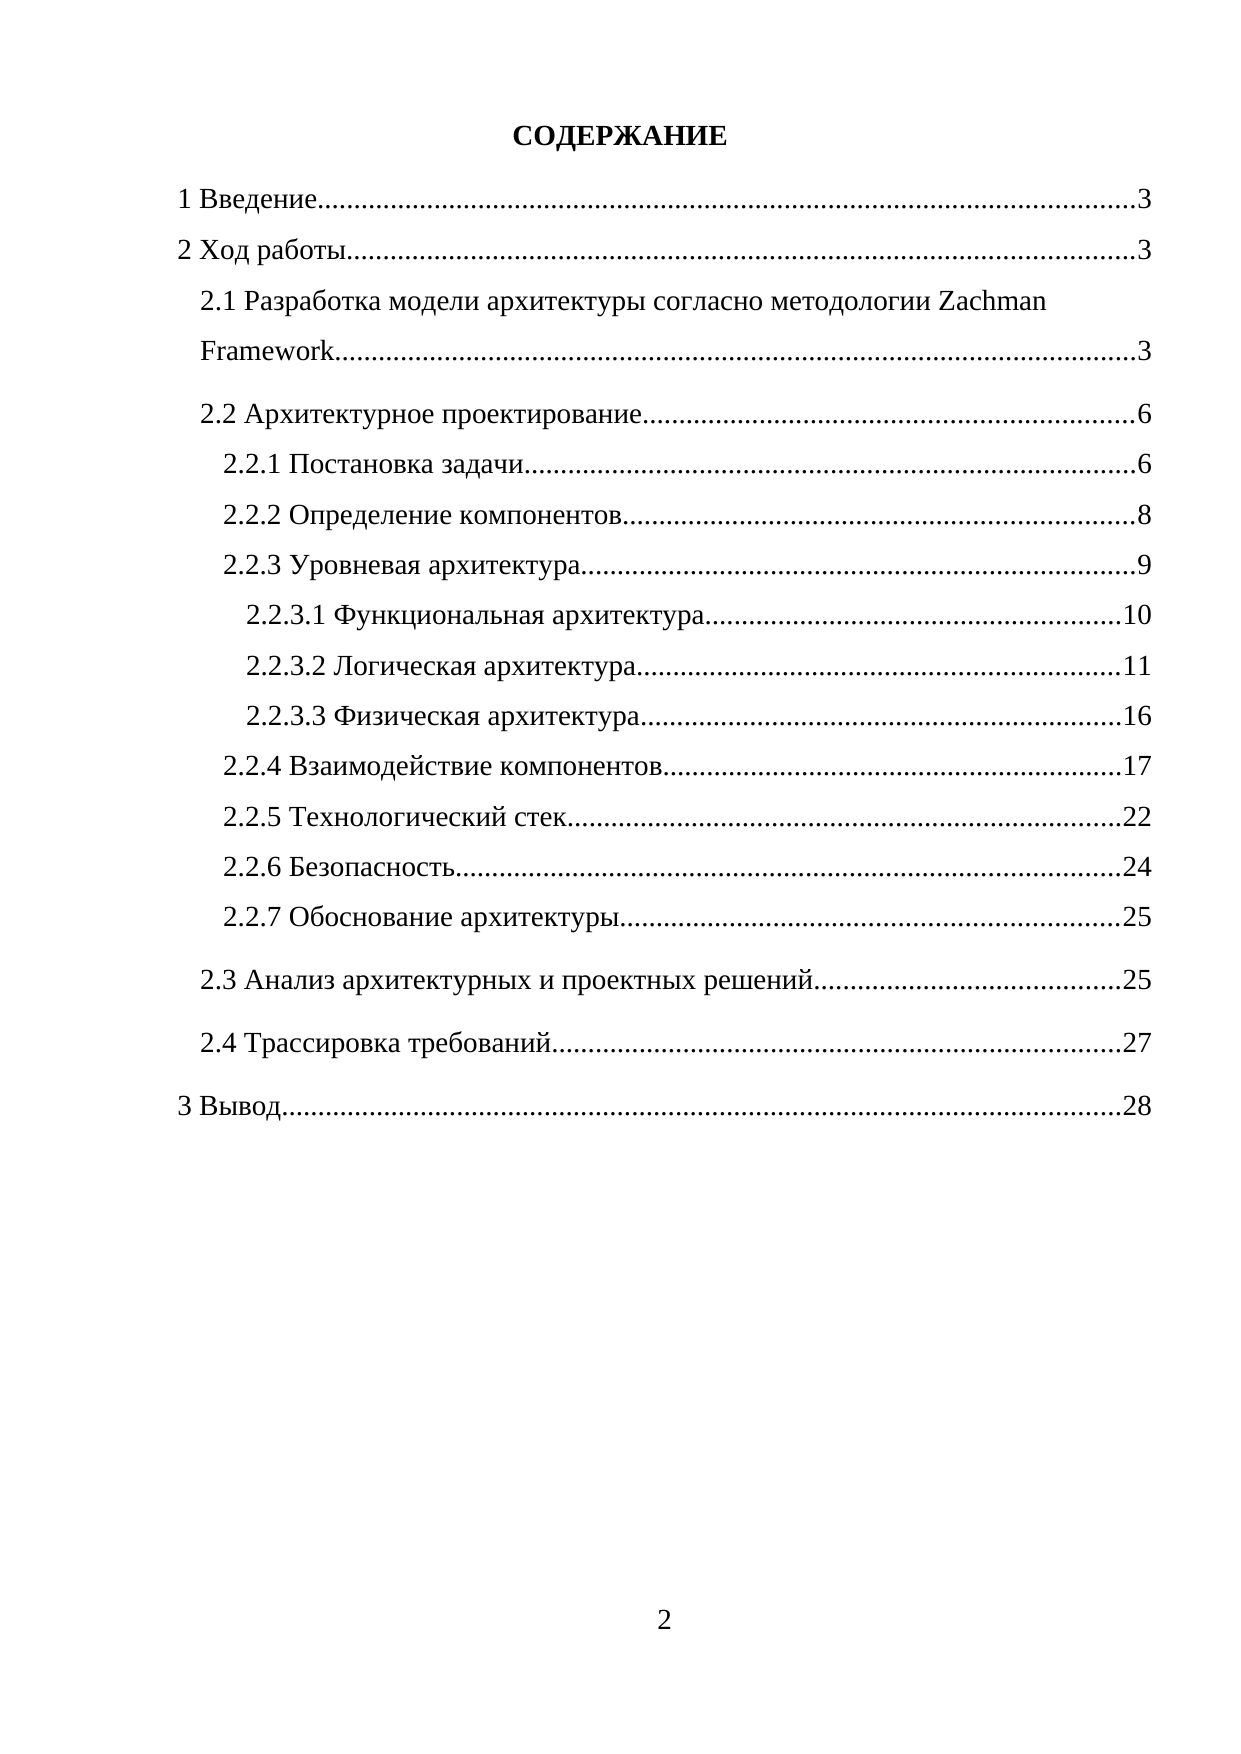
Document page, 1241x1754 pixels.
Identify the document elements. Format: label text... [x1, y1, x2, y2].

text 2.2 Архитектурное проектирование 6 [200, 396, 1152, 430]
text 2 Ход работы 3 [177, 232, 1152, 266]
text 2.2.1 Постановка задачи 6 [223, 446, 1152, 480]
text 1 Введение 3 [177, 181, 1152, 214]
text 3 Вывод 28 [177, 1088, 1152, 1121]
text СОДЕРЖАНИЕ [0, 118, 1240, 152]
text 2.2.3.2 Логическая архитектура 11 [246, 648, 1152, 681]
text 2.2.6 Безопасность 24 [223, 849, 1152, 882]
text 2.2.5 Технологический стек 22 [223, 799, 1152, 832]
text 2.1 Разработка модели архитектуры согласно методологии Zachman Framework 3 [200, 283, 1152, 367]
text 2.3 Анализ архитектурных и проектных решений 25 [200, 962, 1152, 996]
text 2.2.2 Определение компонентов 8 [223, 497, 1152, 530]
text 2.2.3.3 Физическая архитектура 16 [246, 698, 1152, 732]
text 2.2.4 Взаимодействие компонентов 17 [223, 748, 1152, 782]
text 2.2.3 Уровневая архитектура 9 [223, 547, 1152, 581]
text 2.2.7 Обоснование архитектуры 25 [223, 899, 1152, 933]
text 2.4 Трассировка требований 27 [200, 1025, 1152, 1058]
text 2.2.3.1 Функциональная архитектура 10 [246, 597, 1152, 631]
